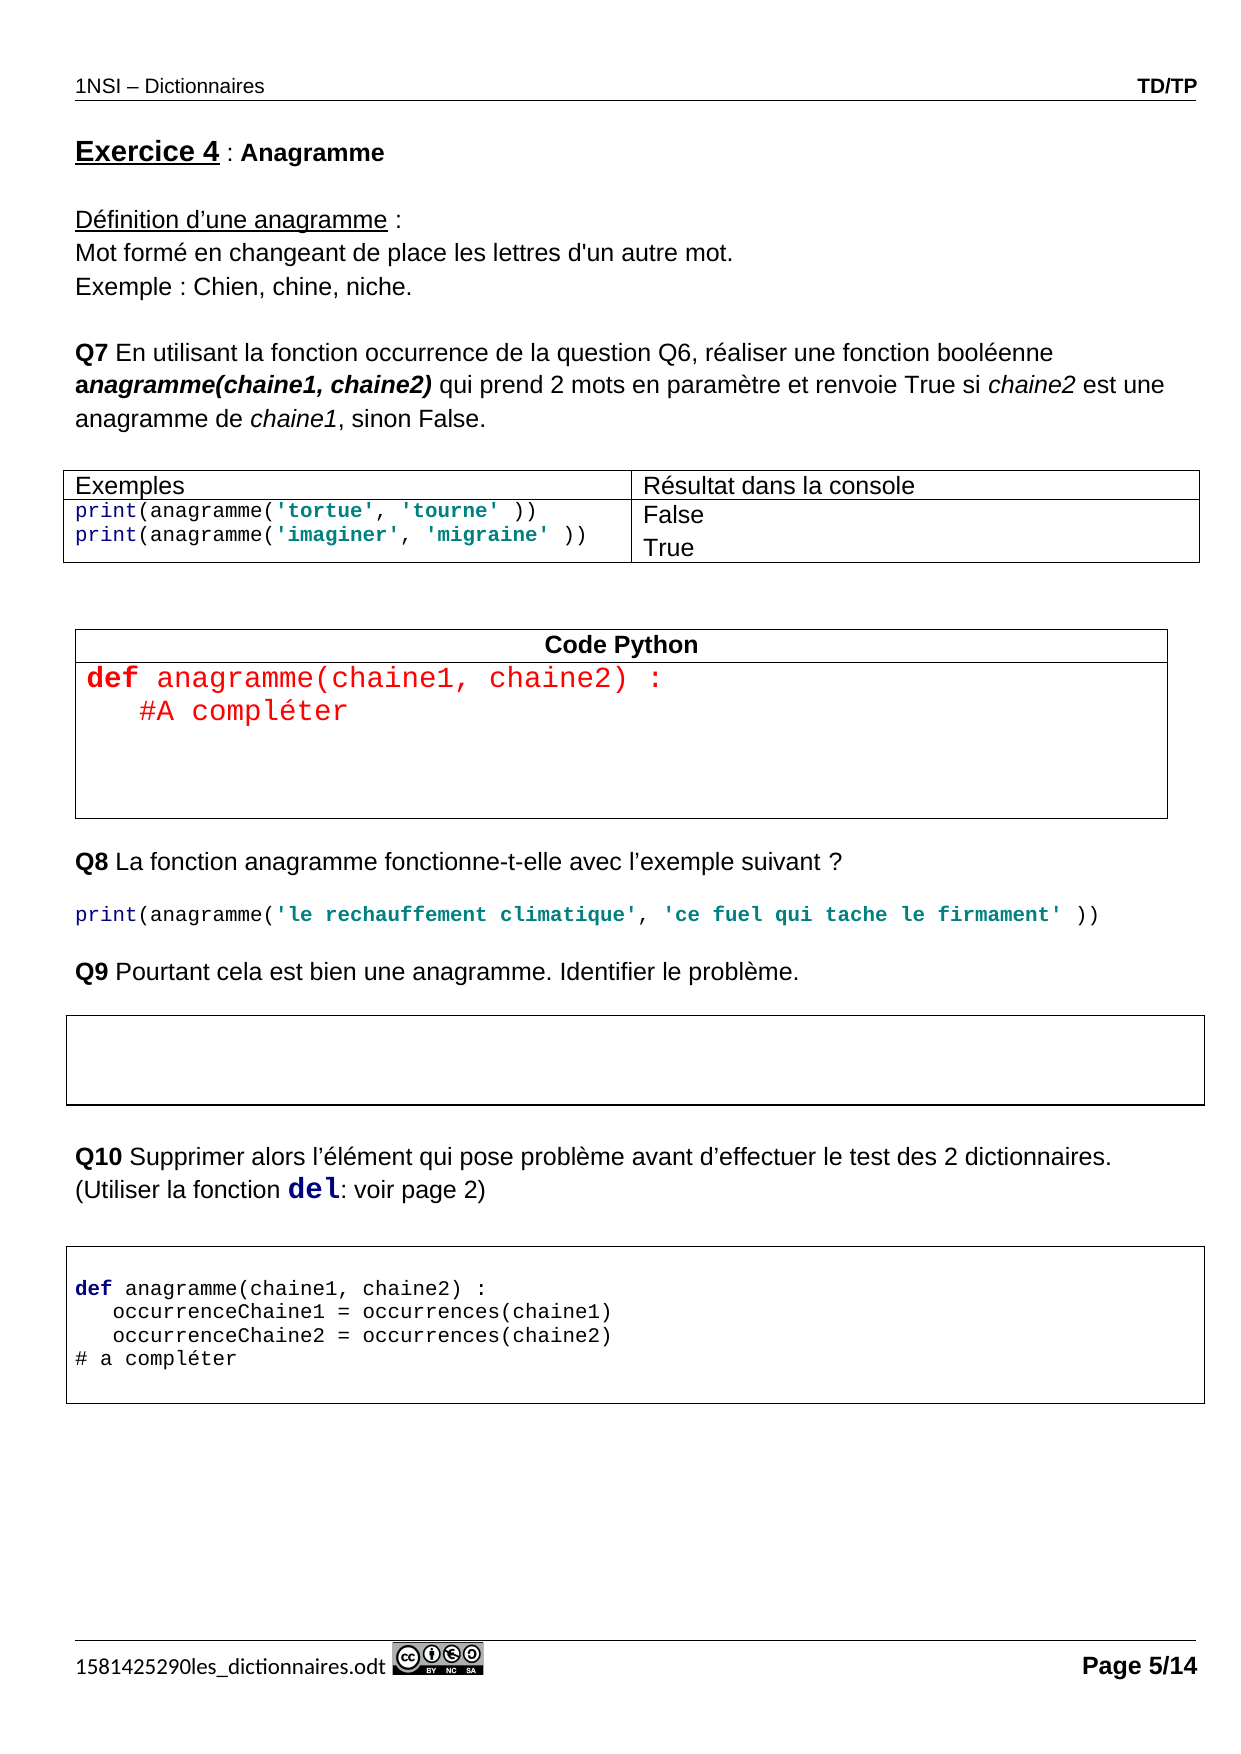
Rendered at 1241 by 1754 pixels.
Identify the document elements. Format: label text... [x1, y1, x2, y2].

text (Utiliser la fonction del: voir page 2) [75, 1175, 1196, 1208]
text Q7 En utilisant la fonction occurrence de la question Q6, réaliser une fonction booléenne anagramme(chaine1, chaine2) qui prend 2 mots en paramètre et renvoie True si chaine2 est une anagramme de chaine1, sinon False. [75, 337, 1196, 432]
text Définition d’une anagramme : [75, 205, 1196, 234]
text Mot formé en changeant de place les lettres d'un autre mot. [75, 238, 1196, 267]
table_header Résultat dans la console [632, 471, 1199, 499]
table_header Code Python [76, 630, 1167, 662]
text def anagramme(chaine1, chaine2) : occurrenceChaine1 = occurrences(chaine1) occurrenceChaine2 = occurrences(chaine2) # a compléter [75, 1277, 1196, 1372]
text print(anagramme('le rechauffement climatique', 'ce fuel qui tache le firmament' )) [75, 904, 1196, 928]
text Exercice 4 : Anagramme [75, 134, 1196, 167]
text Q9 Pourtant cela est bien une anagramme. Identifier le problème. [75, 957, 1196, 986]
picture [392, 1642, 484, 1675]
table_cell False True [632, 500, 1199, 562]
table_cell def anagramme(chaine1, chaine2) : #A compléter [76, 663, 1167, 818]
text Q10 Supprimer alors l’élément qui pose problème avant d’effectuer le test des 2 dictionnaires. [75, 1142, 1196, 1170]
table_cell print(anagramme('tortue', 'tourne' )) print(anagramme('imaginer', 'migraine' )) [64, 500, 631, 562]
table_header Exemples [64, 471, 631, 499]
text Exemple : Chien, chine, niche. [75, 271, 1196, 300]
text Q8 La fonction anagramme fonctionne-t-elle avec l’exemple suivant ? [75, 847, 1196, 876]
